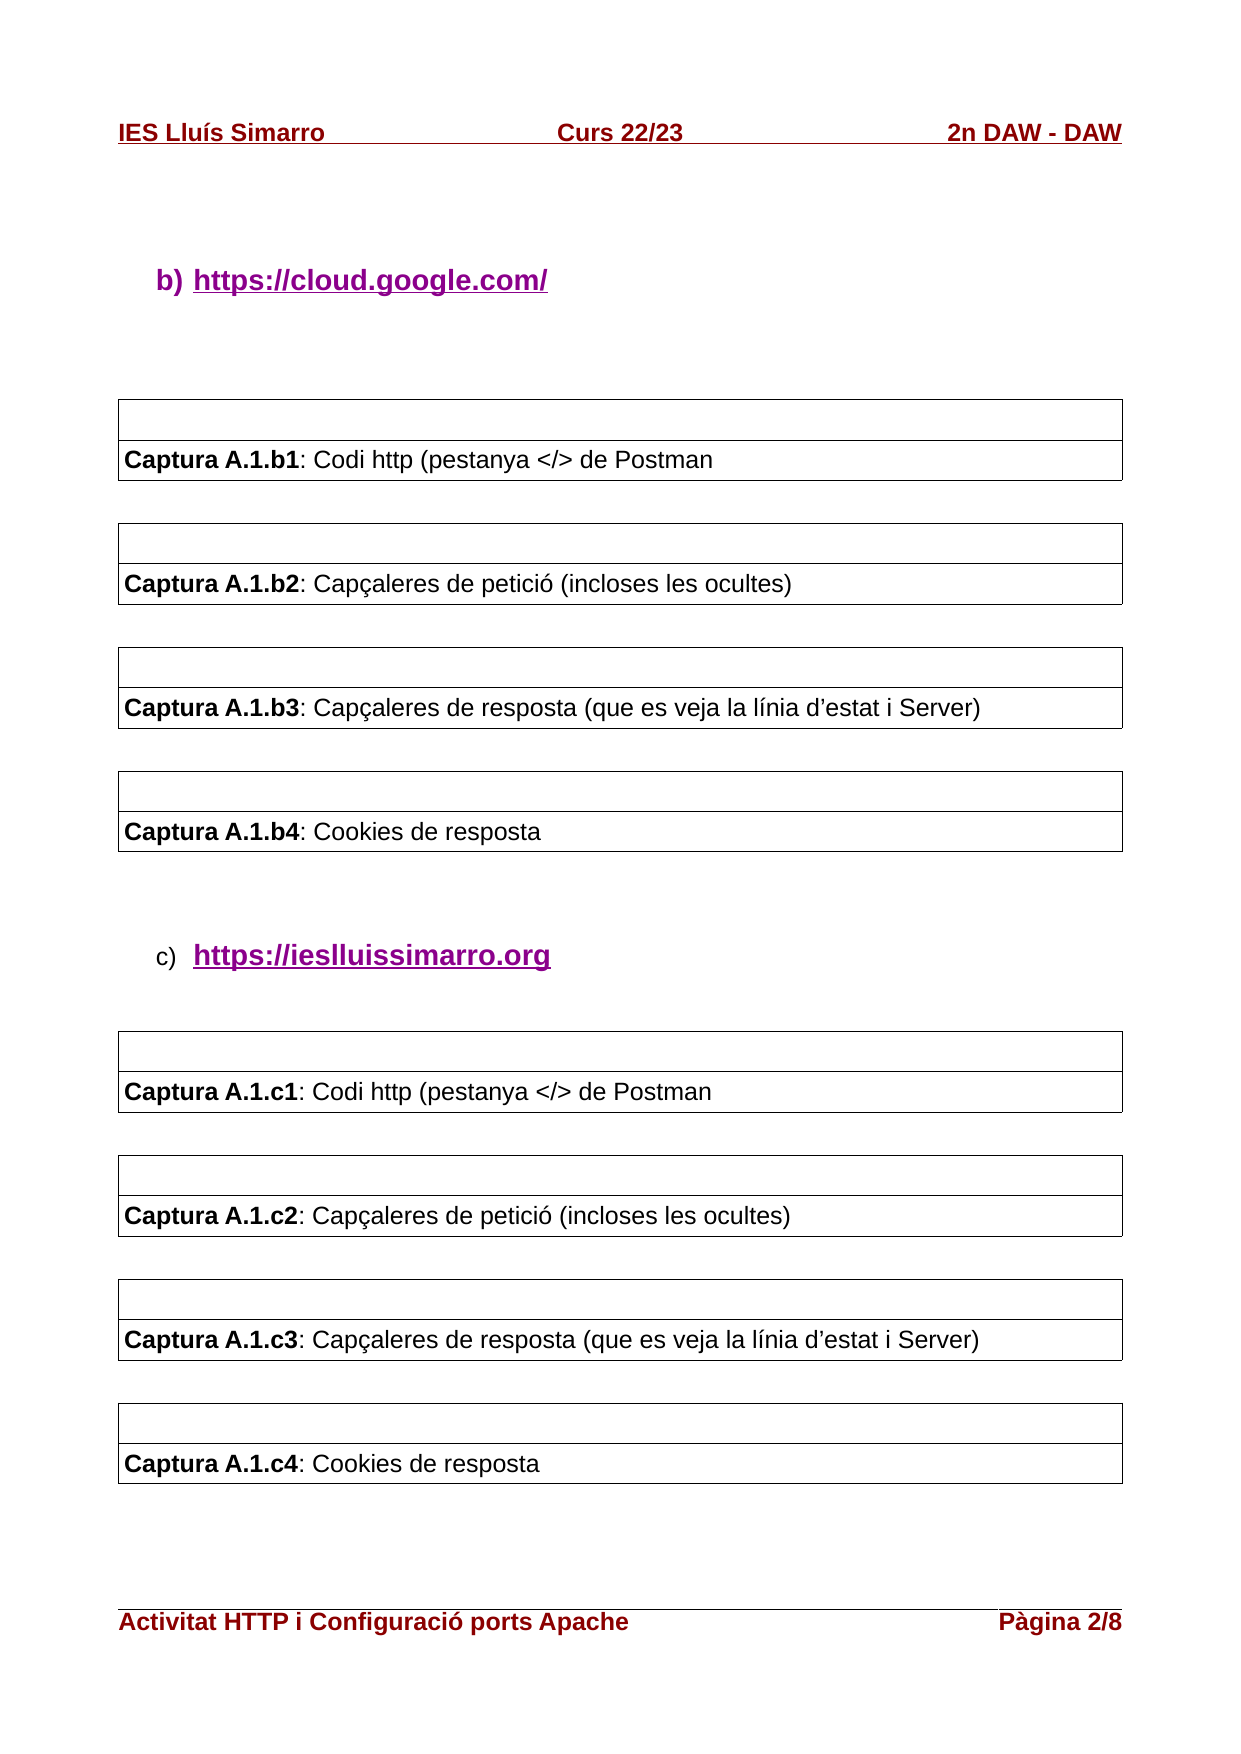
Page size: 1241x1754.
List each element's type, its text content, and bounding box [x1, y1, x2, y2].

table_cell Captura A.1.c3: Capçaleres de resposta (que es veja la línia d’estat i Server) [119, 1320, 1122, 1359]
table_header [119, 400, 1122, 439]
table_header [119, 1404, 1122, 1443]
table_header [119, 1032, 1122, 1071]
table_header [119, 772, 1122, 811]
table_header [119, 1156, 1122, 1195]
table_cell Captura A.1.b1: Codi http (pestanya </> de Postman [119, 441, 1122, 480]
table_cell Captura A.1.c4: Cookies de resposta [119, 1444, 1122, 1483]
table_header [119, 524, 1122, 563]
table_header [119, 1280, 1122, 1319]
table_cell Captura A.1.c2: Capçaleres de petició (incloses les ocultes) [119, 1196, 1122, 1236]
table_cell Captura A.1.b2: Capçaleres de petició (incloses les ocultes) [119, 564, 1122, 604]
table_cell Captura A.1.c1: Codi http (pestanya </> de Postman [119, 1072, 1122, 1112]
table_header [119, 648, 1122, 687]
table_cell Captura A.1.b4: Cookies de resposta [119, 812, 1122, 851]
list https://cloud.google.com/ [156, 263, 1122, 296]
list https://ieslluissimarro.org [156, 938, 1122, 971]
table_cell Captura A.1.b3: Capçaleres de resposta (que es veja la línia d’estat i Server) [119, 688, 1122, 727]
